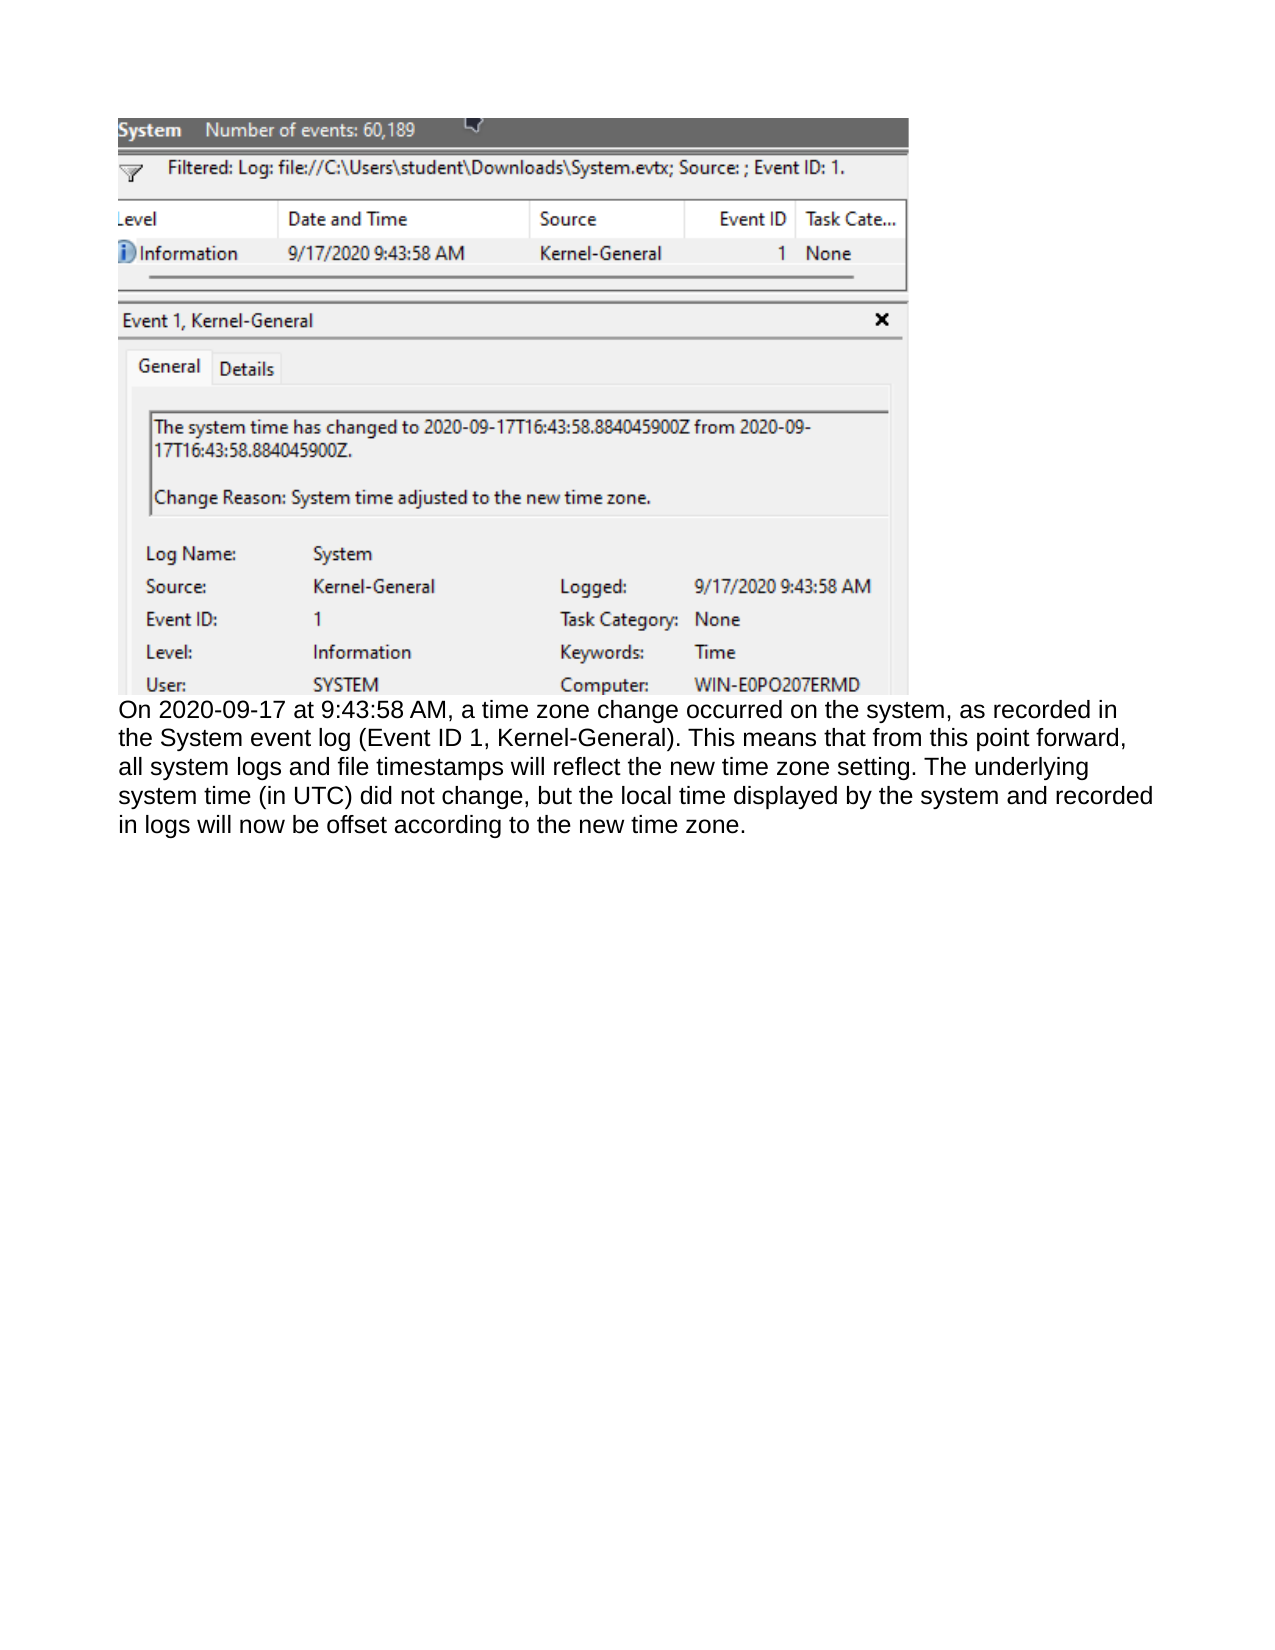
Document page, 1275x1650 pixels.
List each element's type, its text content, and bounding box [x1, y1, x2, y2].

text On 2020-09-17 at 9:43:58 AM, a time zone change occurred on the system, as recorded in the System event log (Event ID 1, Kernel-General). This means that from this point forward, all system logs and file timestamps will reflect the new time zone setting. The underlying system time (in UTC) did not change, but the local time displayed by the system and recorded in logs will now be offset according to the new time zone. [118, 694, 1157, 838]
picture [118, 118, 909, 695]
